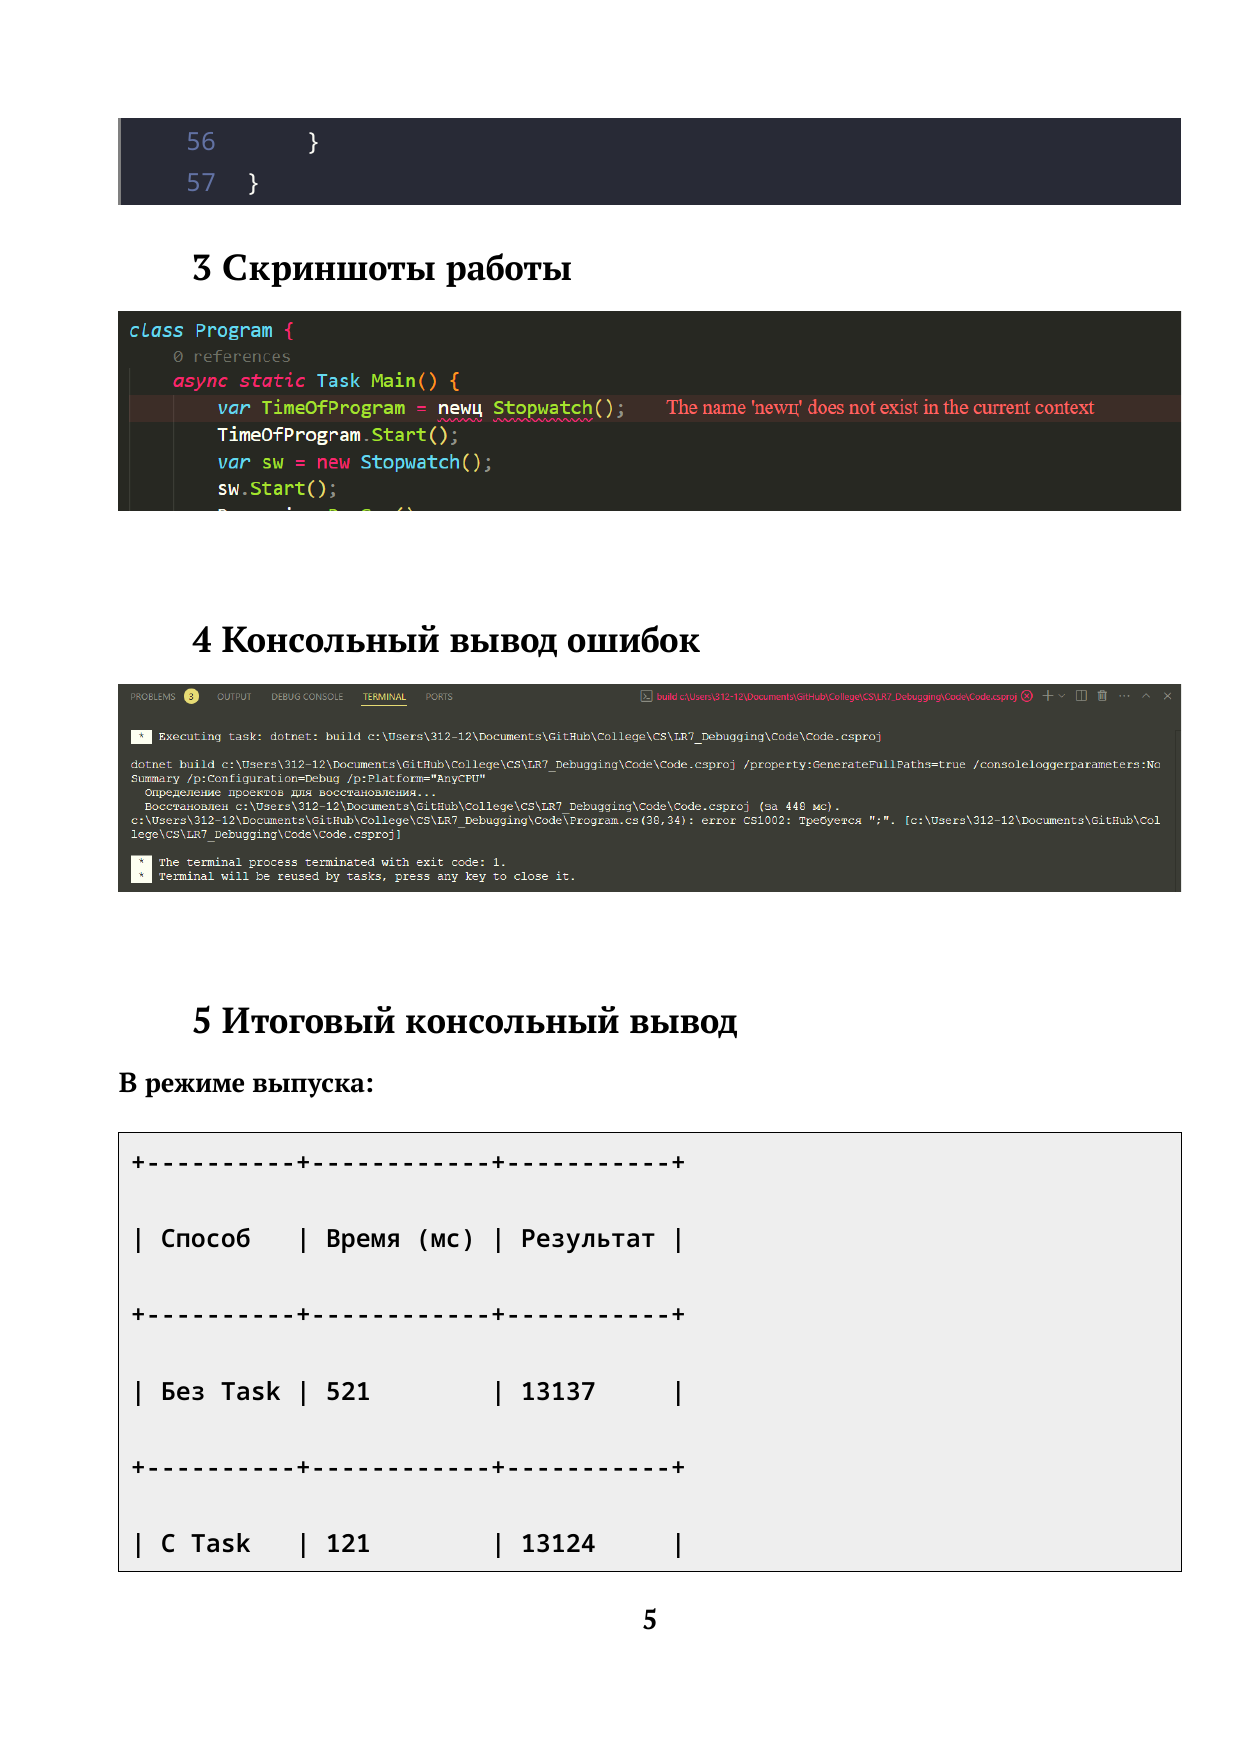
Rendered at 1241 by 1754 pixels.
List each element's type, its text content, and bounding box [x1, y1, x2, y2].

picture [118, 311, 1182, 511]
subtitle 4 Консольный вывод ошибок [192, 617, 1181, 661]
text +----------+------------+-----------+ [119, 1284, 1181, 1331]
text В режиме выпуска: [118, 1065, 1181, 1099]
text | С Task | 121 | 13124 | [119, 1513, 1181, 1571]
text 57 } [121, 159, 1181, 205]
text +----------+------------+-----------+ [119, 1133, 1181, 1178]
subtitle 5 Итоговый консольный вывод [192, 997, 1181, 1042]
text 56 } [121, 118, 1181, 158]
text | Без Task | 521 | 13137 | [119, 1361, 1181, 1407]
text | Способ | Время (мс) | Результат | [119, 1208, 1181, 1255]
text +----------+------------+-----------+ [119, 1437, 1181, 1483]
picture [118, 684, 1182, 892]
subtitle 3 Скриншоты работы [192, 244, 1181, 288]
